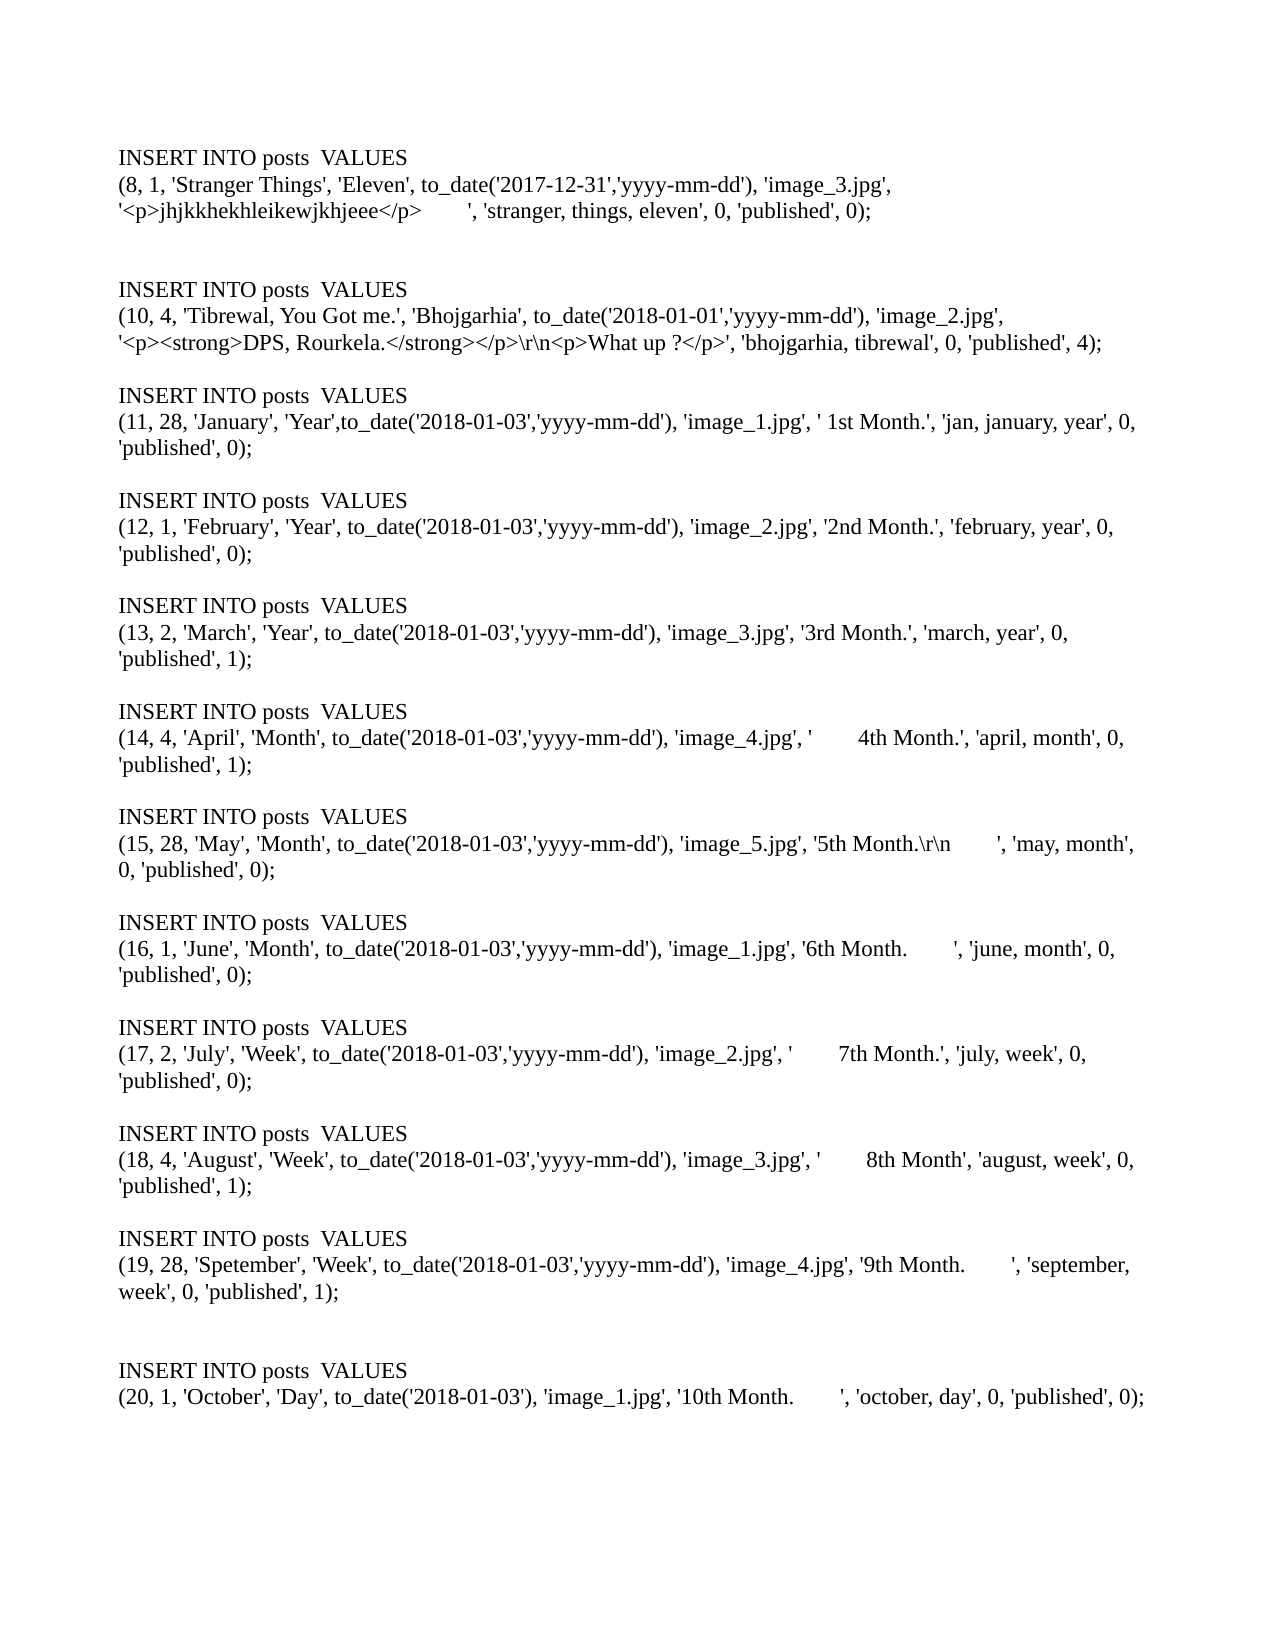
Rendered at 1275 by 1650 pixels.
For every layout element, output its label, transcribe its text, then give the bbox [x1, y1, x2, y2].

text INSERT INTO posts VALUES [118, 592, 1157, 619]
text (10, 4, 'Tibrewal, You Got me.', 'Bhojgarhia', to_date('2018-01-01','yyyy-mm-dd'), 'image_2.jpg', '<p><strong>DPS, Rourkela.</strong></p>\r\n<p>What up ?</p>', 'bhojgarhia, tibrewal', 0, 'published', 4); [118, 303, 1157, 355]
text INSERT INTO posts VALUES [118, 1357, 1157, 1383]
text INSERT INTO posts VALUES [118, 382, 1157, 408]
text INSERT INTO posts VALUES [118, 1119, 1157, 1146]
text (8, 1, 'Stranger Things', 'Eleven', to_date('2017-12-31','yyyy-mm-dd'), 'image_3.jpg', '<p>jhjkkhekhleikewjkhjeee</p> ', 'stranger, things, eleven', 0, 'published', 0); [118, 171, 1157, 223]
text INSERT INTO posts VALUES [118, 487, 1157, 513]
text (20, 1, 'October', 'Day', to_date('2018-01-03'), 'image_1.jpg', '10th Month. ', 'october, day', 0, 'published', 0); [118, 1383, 1157, 1409]
text (15, 28, 'May', 'Month', to_date('2018-01-03','yyyy-mm-dd'), 'image_5.jpg', '5th Month.\r\n ', 'may, month', 0, 'published', 0); [118, 830, 1157, 882]
text INSERT INTO posts VALUES [118, 698, 1157, 724]
text INSERT INTO posts VALUES [118, 276, 1157, 303]
text (19, 28, 'Spetember', 'Week', to_date('2018-01-03','yyyy-mm-dd'), 'image_4.jpg', '9th Month. ', 'september, week', 0, 'published', 1); [118, 1251, 1157, 1304]
text (18, 4, 'August', 'Week', to_date('2018-01-03','yyyy-mm-dd'), 'image_3.jpg', ' 8th Month', 'august, week', 0, 'published', 1); [118, 1146, 1157, 1199]
text (13, 2, 'March', 'Year', to_date('2018-01-03','yyyy-mm-dd'), 'image_3.jpg', '3rd Month.', 'march, year', 0, 'published', 1); [118, 619, 1157, 672]
text INSERT INTO posts VALUES [118, 803, 1157, 830]
text (14, 4, 'April', 'Month', to_date('2018-01-03','yyyy-mm-dd'), 'image_4.jpg', ' 4th Month.', 'april, month', 0, 'published', 1); [118, 724, 1157, 777]
text INSERT INTO posts VALUES [118, 1225, 1157, 1251]
text INSERT INTO posts VALUES [118, 909, 1157, 935]
text (12, 1, 'February', 'Year', to_date('2018-01-03','yyyy-mm-dd'), 'image_2.jpg', '2nd Month.', 'february, year', 0, 'published', 0); [118, 513, 1157, 566]
text INSERT INTO posts VALUES [118, 144, 1157, 171]
text (11, 28, 'January', 'Year',to_date('2018-01-03','yyyy-mm-dd'), 'image_1.jpg', ' 1st Month.', 'jan, january, year', 0, 'published', 0); [118, 408, 1157, 461]
text (16, 1, 'June', 'Month', to_date('2018-01-03','yyyy-mm-dd'), 'image_1.jpg', '6th Month. ', 'june, month', 0, 'published', 0); [118, 935, 1157, 988]
text (17, 2, 'July', 'Week', to_date('2018-01-03','yyyy-mm-dd'), 'image_2.jpg', ' 7th Month.', 'july, week', 0, 'published', 0); [118, 1041, 1157, 1093]
text INSERT INTO posts VALUES [118, 1014, 1157, 1041]
